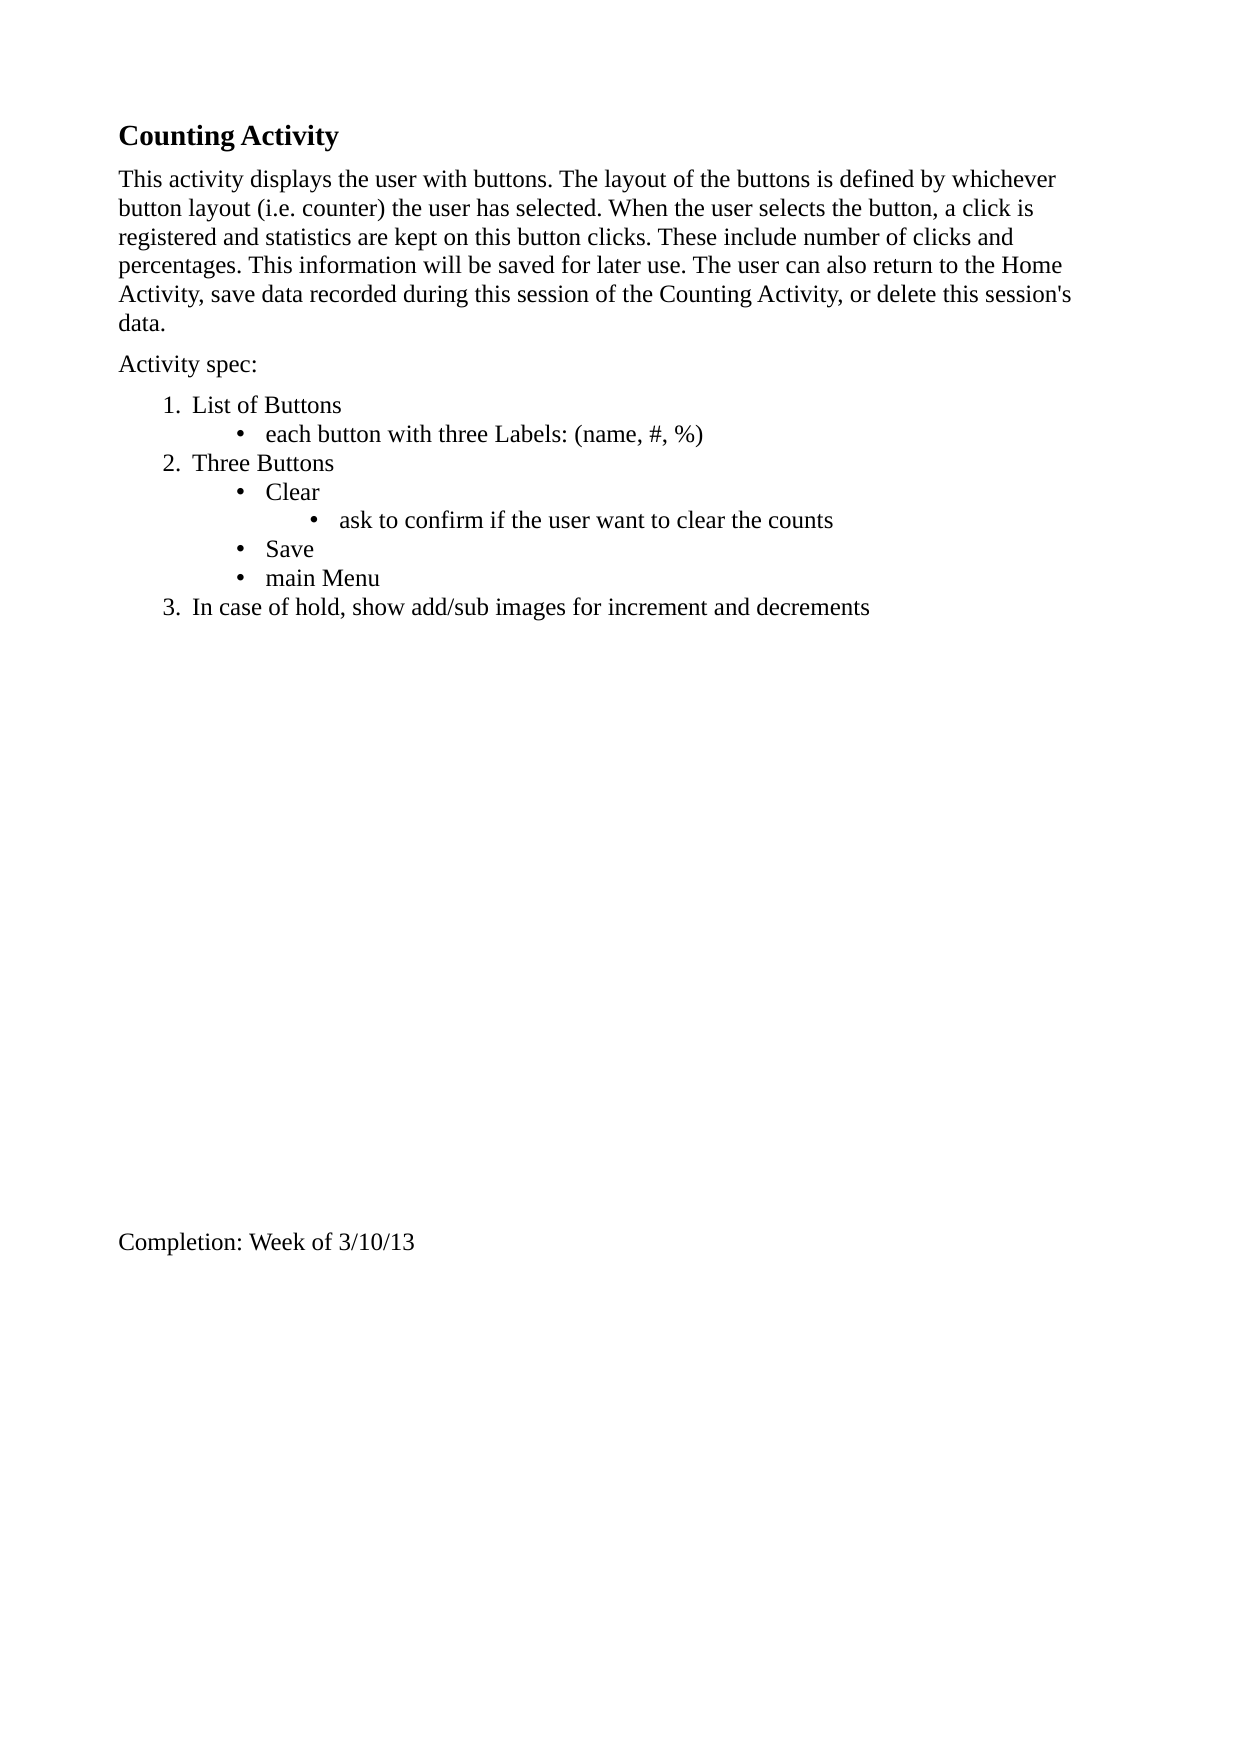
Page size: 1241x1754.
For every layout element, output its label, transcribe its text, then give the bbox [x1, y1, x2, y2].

list Save [236, 534, 1122, 563]
list In case of hold, show add/sub images for increment and decrements [162, 592, 1122, 1214]
text This activity displays the user with buttons. The layout of the buttons is defined by whichever button layout (i.e. counter) the user has selected. When the user selects the button, a click is registered and statistics are kept on this button clicks. These include number of clicks and percentages. This information will be saved for later use. The user can also return to the Home Activity, save data recorded during this session of the Counting Activity, or delete this session's data. [118, 164, 1122, 337]
list ask to confirm if the user want to clear the counts [309, 505, 1122, 534]
text Activity spec: [118, 349, 1122, 378]
list List of Buttons [162, 390, 1122, 419]
text Completion: Week of 3/10/13 [118, 1227, 1122, 1256]
subtitle Counting Activity [118, 118, 1122, 152]
list main Menu [236, 563, 1122, 592]
list Clear [236, 477, 1122, 505]
list each button with three Labels: (name, #, %) [236, 419, 1122, 448]
list Three Buttons [162, 448, 1122, 477]
